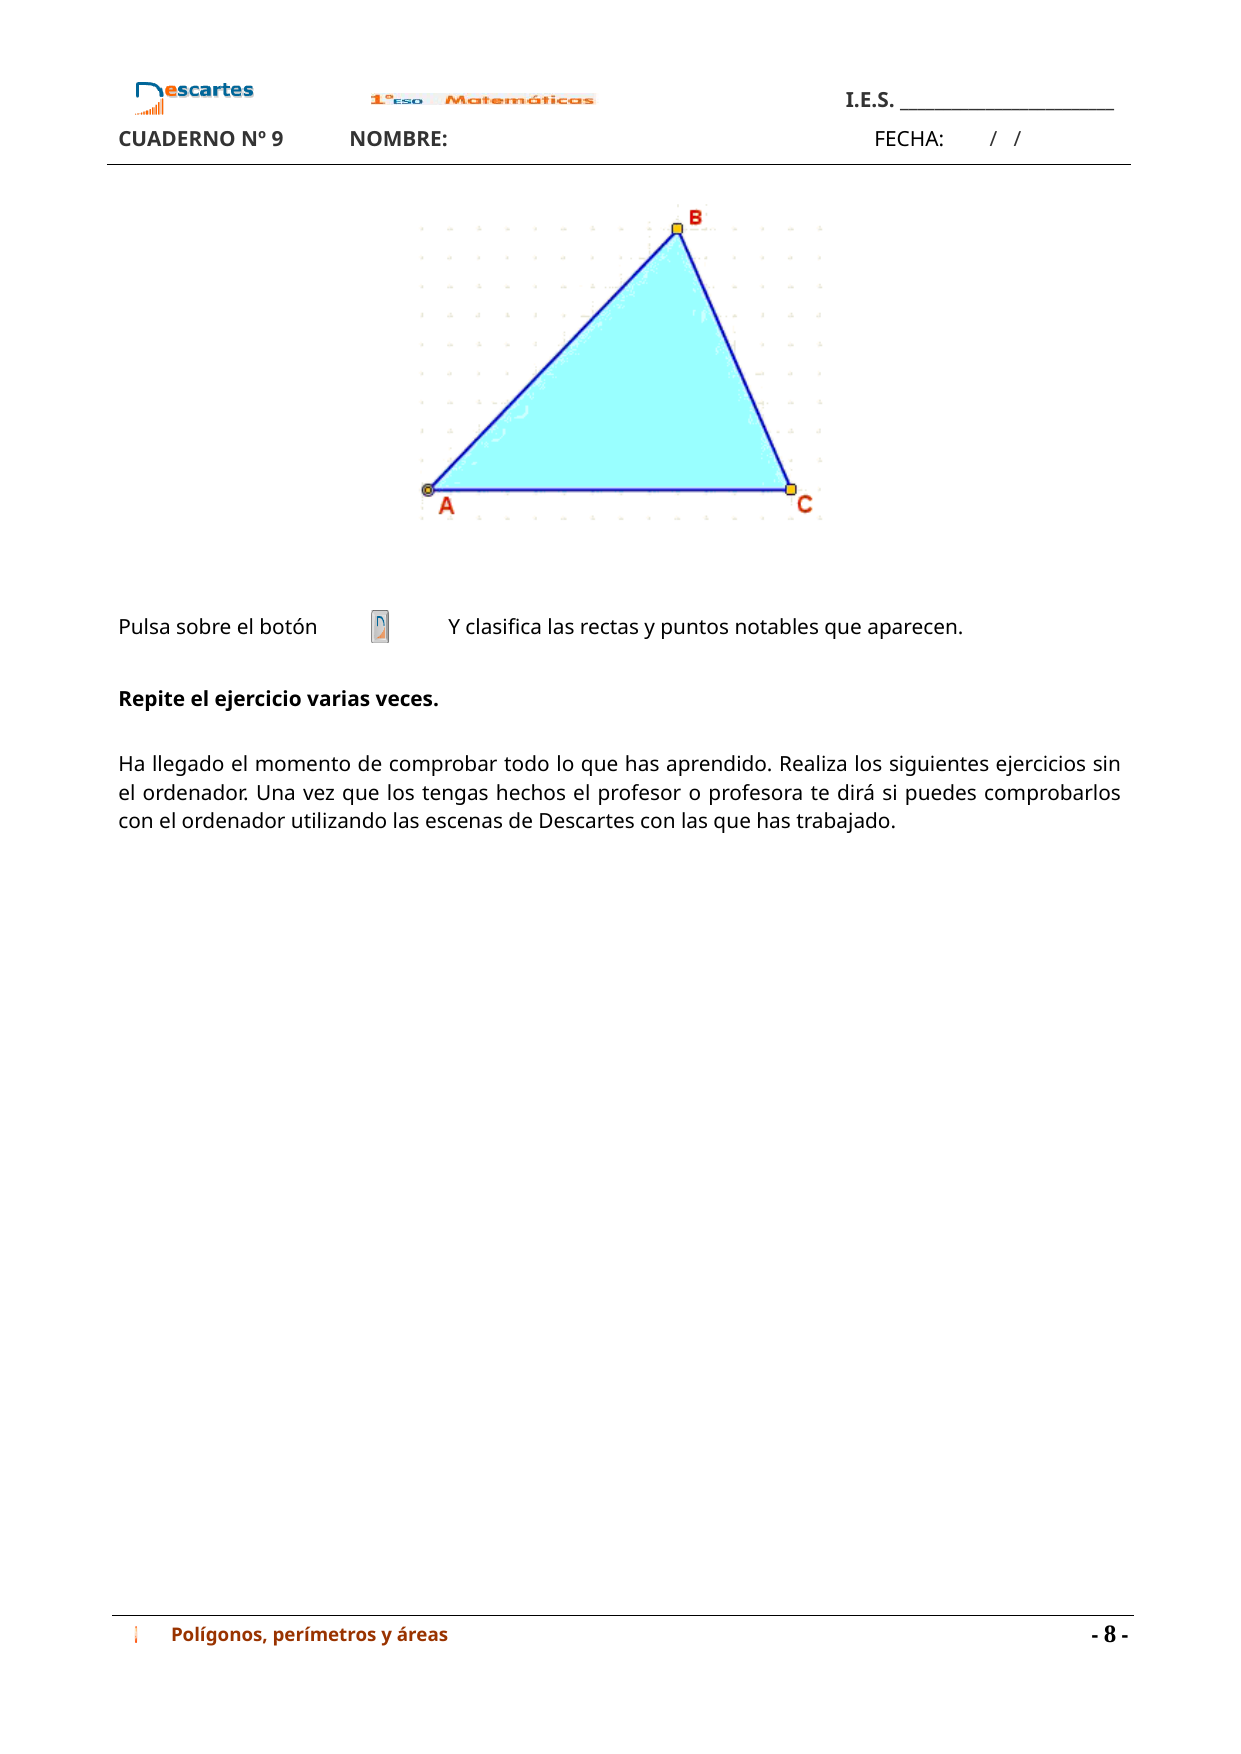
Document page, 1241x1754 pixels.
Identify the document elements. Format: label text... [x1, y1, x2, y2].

table_header Y clasifica las rectas y puntos notables que aparecen. [437, 601, 1133, 651]
text Ha llegado el momento de comprobar todo lo que has aprendido. Realiza los siguientes ejercicios sin el ordenador. Una vez que los tengas hechos el profesor o profesora te dirá si puedes comprobarlos con el ordenador utilizando las escenas de Descartes con las que has trabajado. [118, 749, 1122, 834]
table_header Pulsa sobre el botón [107, 601, 343, 651]
picture [371, 93, 599, 105]
picture [134, 1625, 138, 1643]
table_header [343, 601, 437, 651]
picture [412, 203, 828, 523]
picture [134, 82, 257, 115]
text Repite el ejercicio varias veces. [118, 684, 1122, 712]
